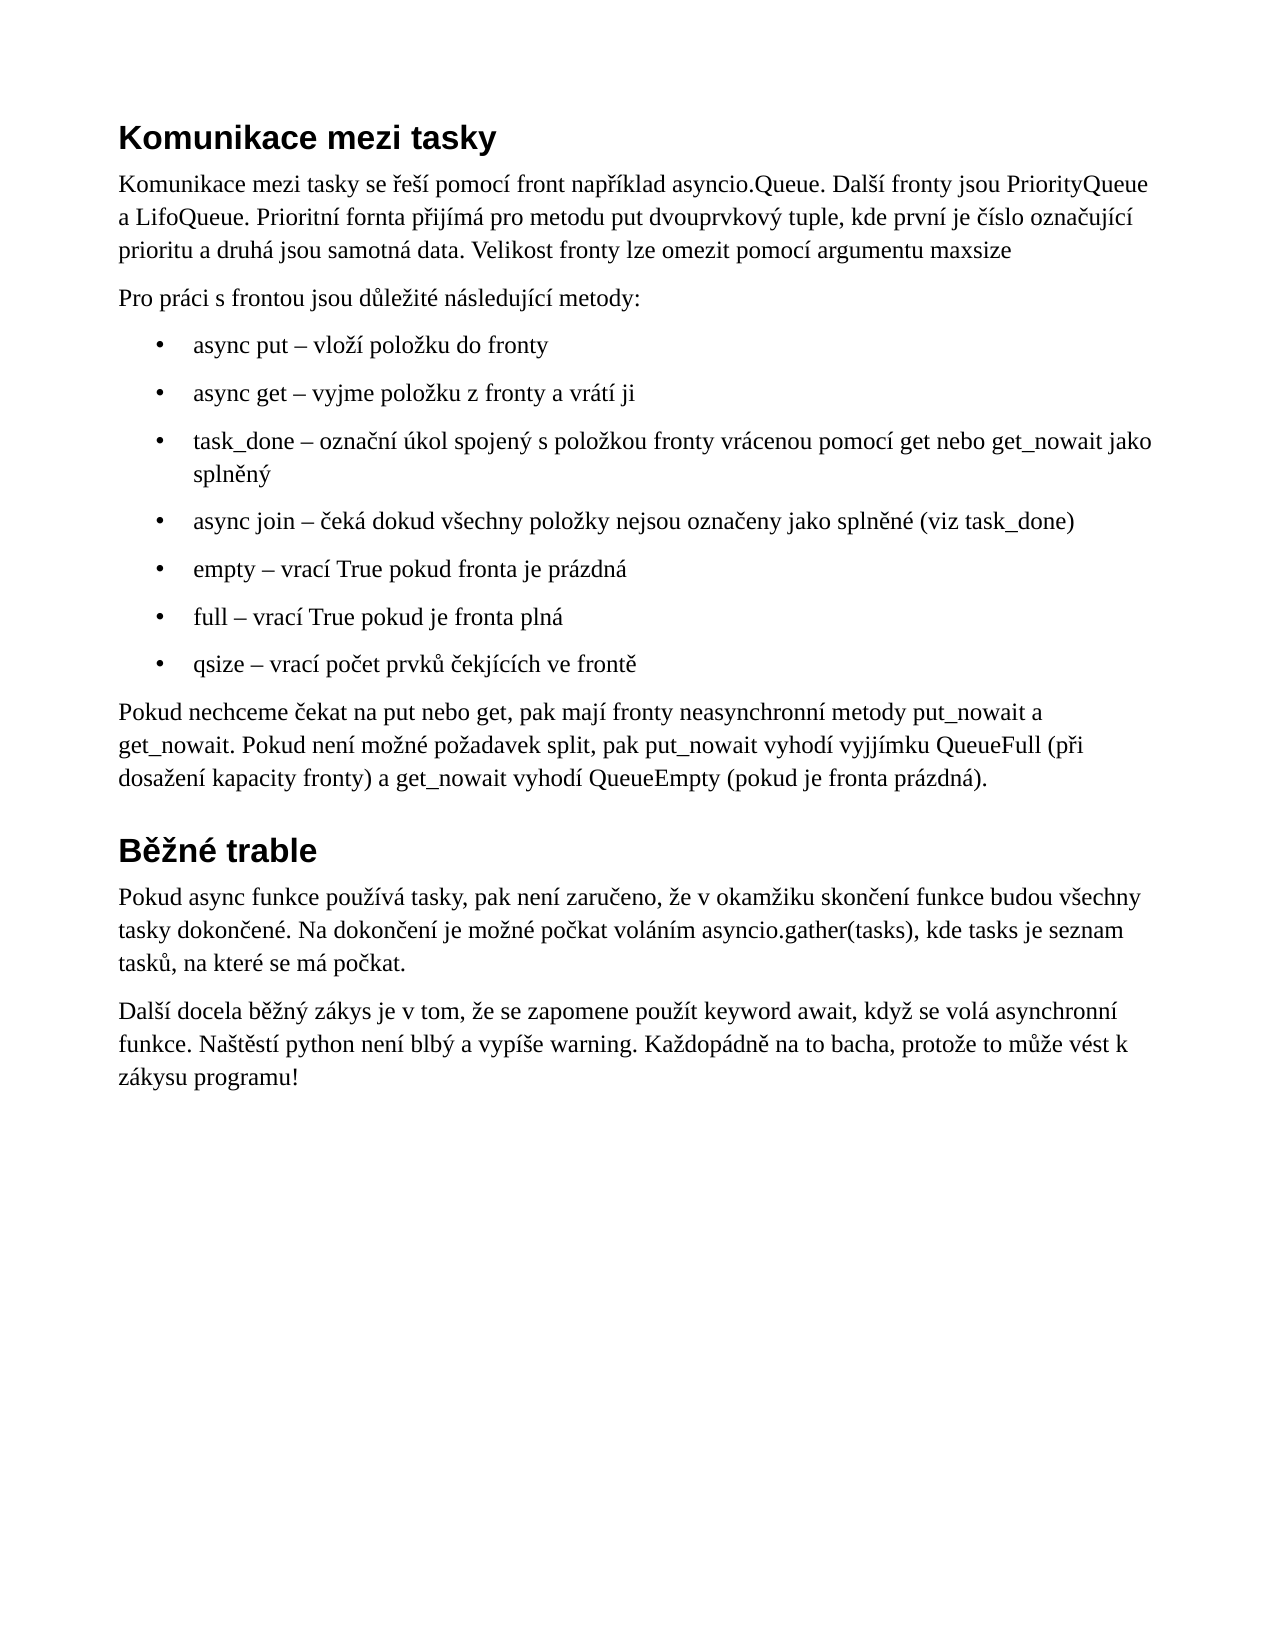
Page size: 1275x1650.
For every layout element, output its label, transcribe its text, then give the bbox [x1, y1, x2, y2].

list task_done – označní úkol spojený s položkou fronty vrácenou pomocí get nebo get_nowait jako splněný [156, 426, 1157, 487]
text Další docela běžný zákys je v tom, že se zapomene použít keyword await, když se volá asynchronní funkce. Naštěstí python není blbý a vypíše warning. Každopádně na to bacha, protože to může vést k zákysu programu! [118, 996, 1157, 1091]
list async join – čeká dokud všechny položky nejsou označeny jako splněné (viz task_done) [156, 506, 1157, 535]
list full – vrací True pokud je fronta plná [156, 602, 1157, 630]
text Pokud async funkce používá tasky, pak není zaručeno, že v okamžiku skončení funkce budou všechny tasky dokončené. Na dokončení je možné počkat voláním asyncio.gather(tasks), kde tasks je seznam tasků, na které se má počkat. [118, 882, 1157, 977]
list async get – vyjme položku z fronty a vrátí ji [156, 378, 1157, 407]
text Pokud nechceme čekat na put nebo get, pak mají fronty neasynchronní metody put_nowait a get_nowait. Pokud není možné požadavek split, pak put_nowait vyhodí vyjjímku QueueFull (při dosažení kapacity fronty) a get_nowait vyhodí QueueEmpty (pokud je fronta prázdná). [118, 697, 1157, 792]
text Pro práci s frontou jsou důležité následující metody: [118, 283, 1157, 312]
list empty – vrací True pokud fronta je prázdná [156, 554, 1157, 583]
list qsize – vrací počet prvků čekjících ve frontě [156, 649, 1157, 678]
subtitle Komunikace mezi tasky [118, 118, 1157, 157]
text Komunikace mezi tasky se řeší pomocí front například asyncio.Queue. Další fronty jsou PriorityQueue a LifoQueue. Prioritní fornta přijímá pro metodu put dvouprvkový tuple, kde první je číslo označující prioritu a druhá jsou samotná data. Velikost fronty lze omezit pomocí argumentu maxsize [118, 169, 1157, 264]
subtitle Běžné trable [118, 831, 1157, 870]
list async put – vloží položku do fronty [156, 331, 1157, 359]
